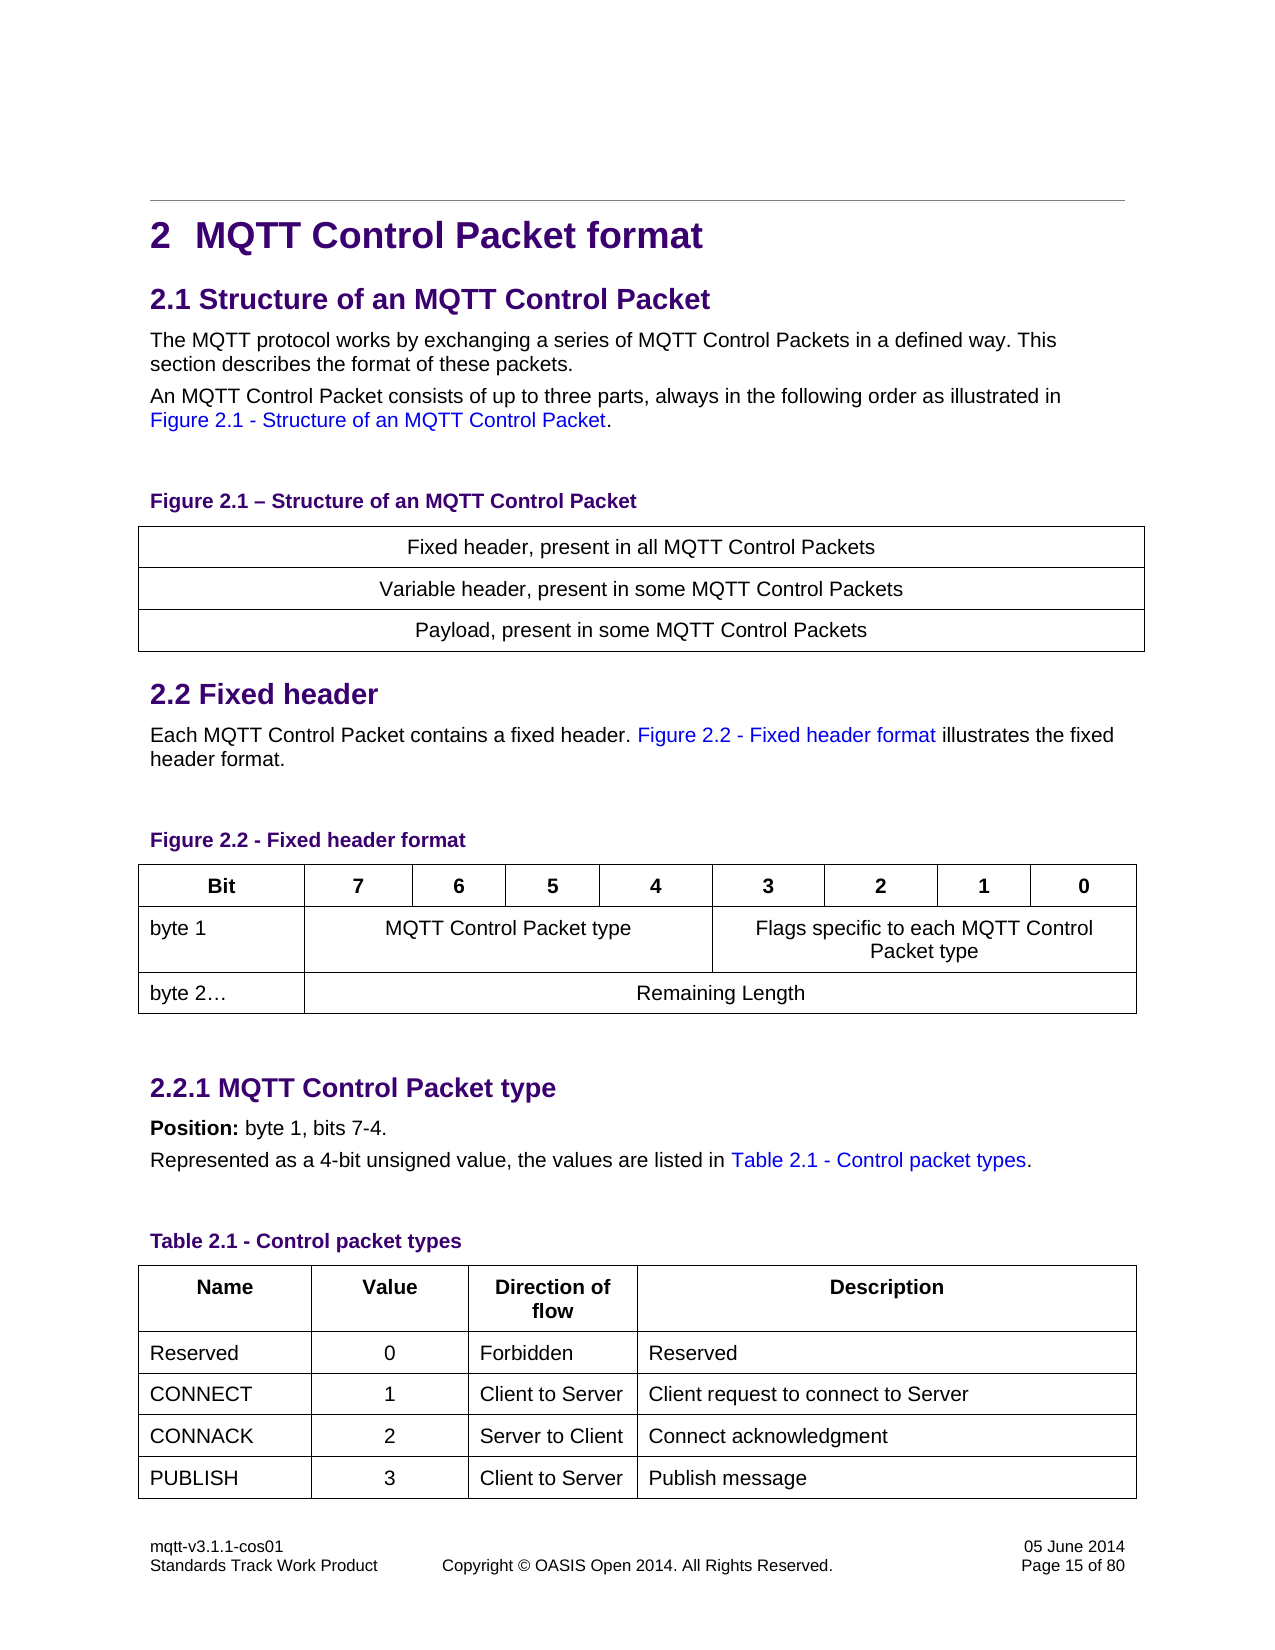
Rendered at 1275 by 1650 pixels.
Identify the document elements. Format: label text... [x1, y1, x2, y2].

table_cell Reserved [139, 1332, 311, 1373]
text Position: byte 1, bits 7-4. [150, 1115, 1125, 1139]
table_header Direction of flow [469, 1266, 637, 1331]
table_cell Variable header, present in some MQTT Control Packets [139, 568, 1144, 609]
subtitle Figure 2.1 – Structure of an MQTT Control Packet [150, 489, 1125, 513]
subtitle Fixed header [150, 677, 1125, 710]
text An MQTT Control Packet consists of up to three parts, always in the following order as illustrated in Figure 2.1 - Structure of an MQTT Control Packet. [150, 384, 1125, 432]
text The MQTT protocol works by exchanging a series of MQTT Control Packets in a defined way. This section describes the format of these packets. [150, 328, 1125, 376]
subtitle MQTT Control Packet type [150, 1072, 1125, 1103]
subtitle Structure of an MQTT Control Packet [150, 282, 1125, 315]
table_header Fixed header, present in all MQTT Control Packets [139, 527, 1144, 567]
table_cell Flags specific to each MQTT Control Packet type [713, 907, 1136, 972]
table_cell 2 [312, 1415, 468, 1456]
table_cell PUBLISH [139, 1457, 311, 1498]
table_header Bit [139, 865, 304, 906]
table_cell Remaining Length [305, 973, 1136, 1013]
table_cell CONNECT [139, 1374, 311, 1414]
table_cell MQTT Control Packet type [305, 907, 712, 972]
subtitle Figure 2.2 - Fixed header format [150, 828, 1125, 852]
text Represented as a 4-bit unsigned value, the values are listed in Table 2.1 - Control packet types. [150, 1148, 1125, 1172]
table_header Value [312, 1266, 468, 1331]
table_cell Connect acknowledgment [638, 1415, 1136, 1456]
table_cell Client to Server [469, 1374, 637, 1414]
table_cell Forbidden [469, 1332, 637, 1373]
table_cell CONNACK [139, 1415, 311, 1456]
table_header 2 [825, 865, 937, 906]
table_cell Publish message [638, 1457, 1136, 1498]
table_header 7 [305, 865, 412, 906]
table_header 5 [506, 865, 599, 906]
table_header 6 [413, 865, 505, 906]
table_header 0 [1031, 865, 1136, 906]
table_header 3 [713, 865, 824, 906]
table_header 1 [938, 865, 1030, 906]
table_cell Client request to connect to Server [638, 1374, 1136, 1414]
table_header 4 [600, 865, 712, 906]
table_cell 0 [312, 1332, 468, 1373]
table_cell byte 1 [139, 907, 304, 972]
table_cell 1 [312, 1374, 468, 1414]
table_cell Client to Server [469, 1457, 637, 1498]
table_cell byte 2… [139, 973, 304, 1013]
text Each MQTT Control Packet contains a fixed header. Figure 2.2 - Fixed header format illustrates the fixed header format. [150, 723, 1125, 771]
table_header Name [139, 1266, 311, 1331]
table_cell 3 [312, 1457, 468, 1498]
subtitle MQTT Control Packet format [150, 201, 1125, 257]
subtitle Table 2.1 - Control packet types [150, 1229, 1125, 1253]
table_cell Payload, present in some MQTT Control Packets [139, 610, 1144, 651]
table_header Description [638, 1266, 1136, 1331]
table_cell Server to Client [469, 1415, 637, 1456]
table_cell Reserved [638, 1332, 1136, 1373]
